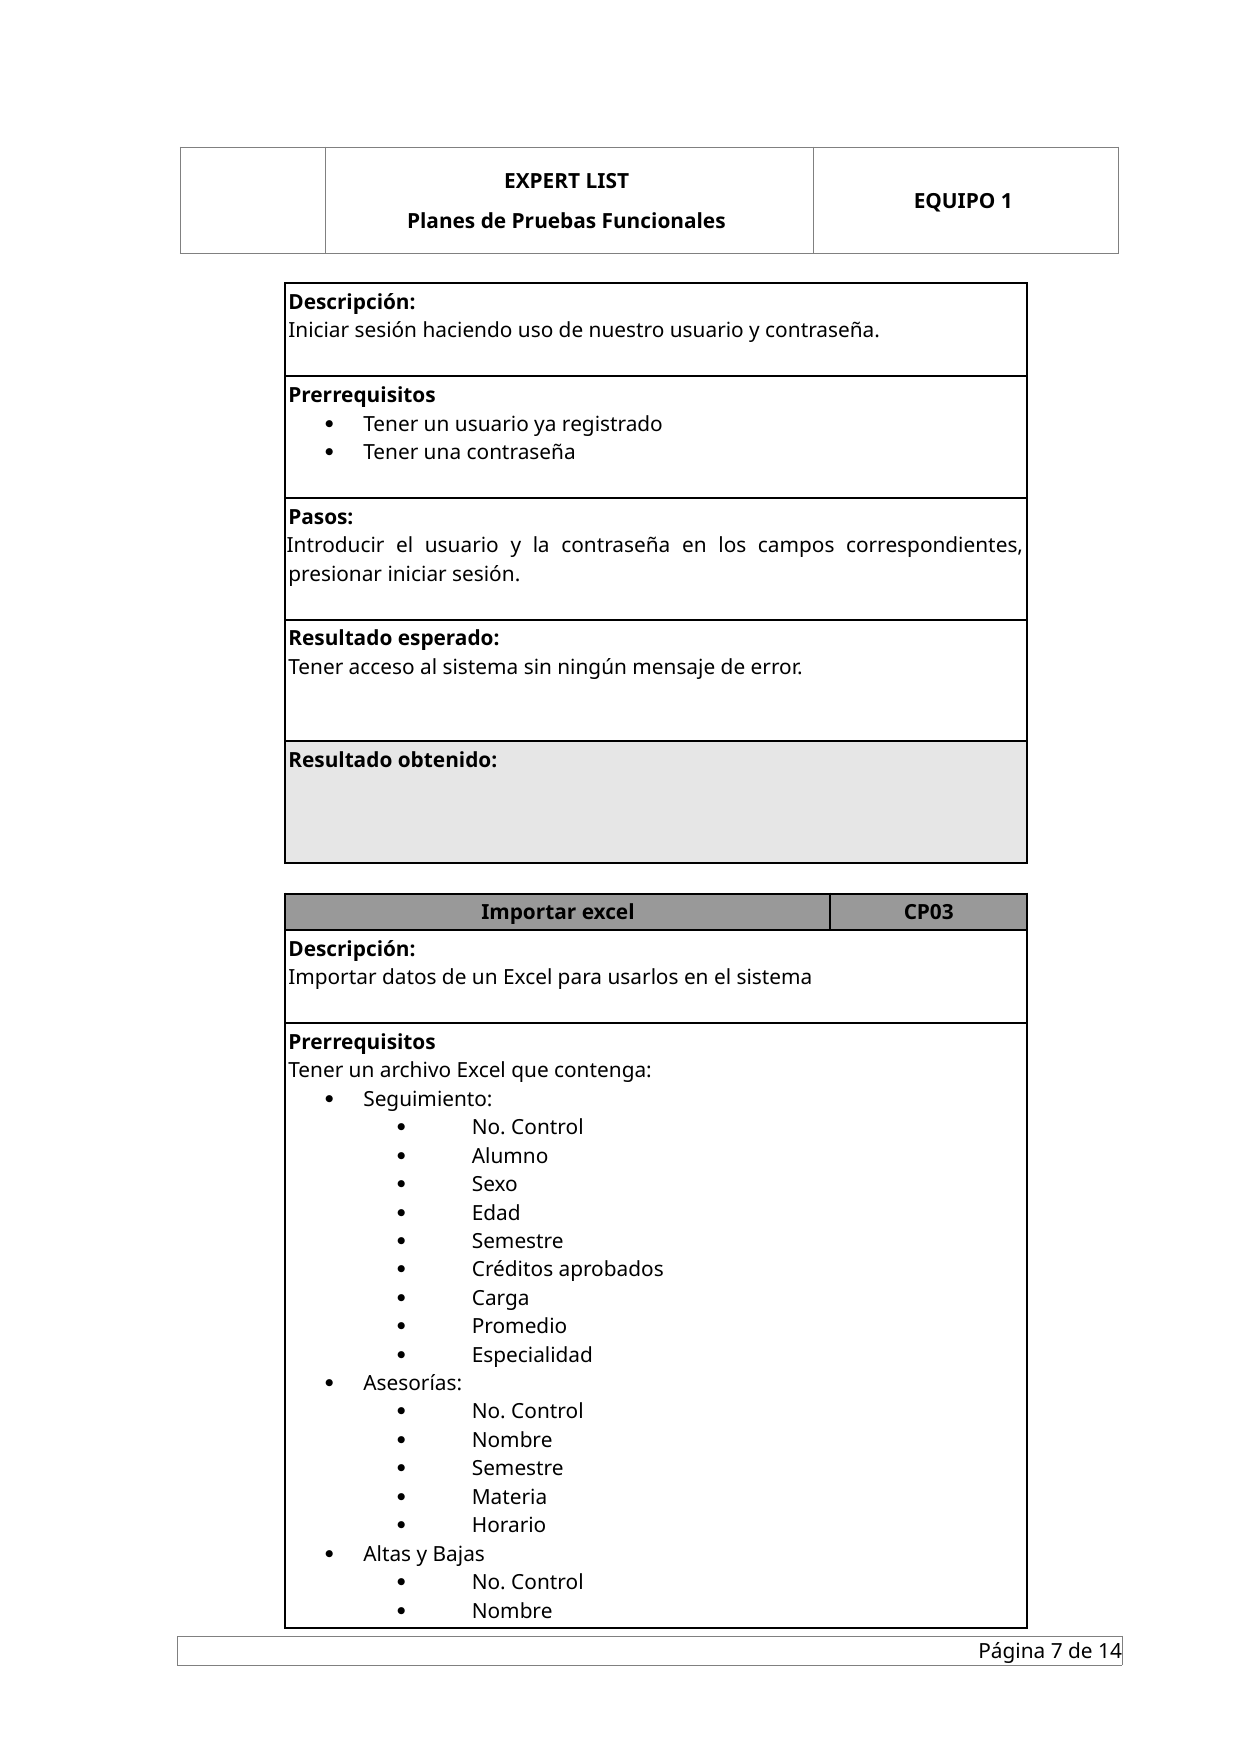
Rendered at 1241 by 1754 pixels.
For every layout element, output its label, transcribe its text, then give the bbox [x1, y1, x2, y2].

table_cell Resultado esperado: Tener acceso al sistema sin ningún mensaje de error. [286, 621, 1026, 740]
table_cell Resultado obtenido: [286, 742, 1026, 862]
table_cell Descripción: Importar datos de un Excel para usarlos en el sistema [286, 931, 1026, 1022]
table_header CP03 [831, 895, 1026, 929]
table_cell Descripción: Iniciar sesión haciendo uso de nuestro usuario y contraseña. [286, 284, 1026, 375]
table_cell Prerrequisitos Tener un archivo Excel que contenga: Seguimiento: No. Control Alumno Sexo Edad Semestre Créditos aprobados Carga Promedio Especialidad Asesorías: No. Control Nombre Semestre Materia Horario Altas y Bajas No. Control Nombre Semestre Alta/Baja Materia [286, 1024, 1026, 1627]
table_cell Pasos: Introducir el usuario y la contraseña en los campos correspondientes, presionar iniciar sesión. [286, 499, 1026, 618]
table_header Importar excel [286, 895, 829, 929]
table_cell Prerrequisitos Tener un usuario ya registrado Tener una contraseña [286, 377, 1026, 497]
